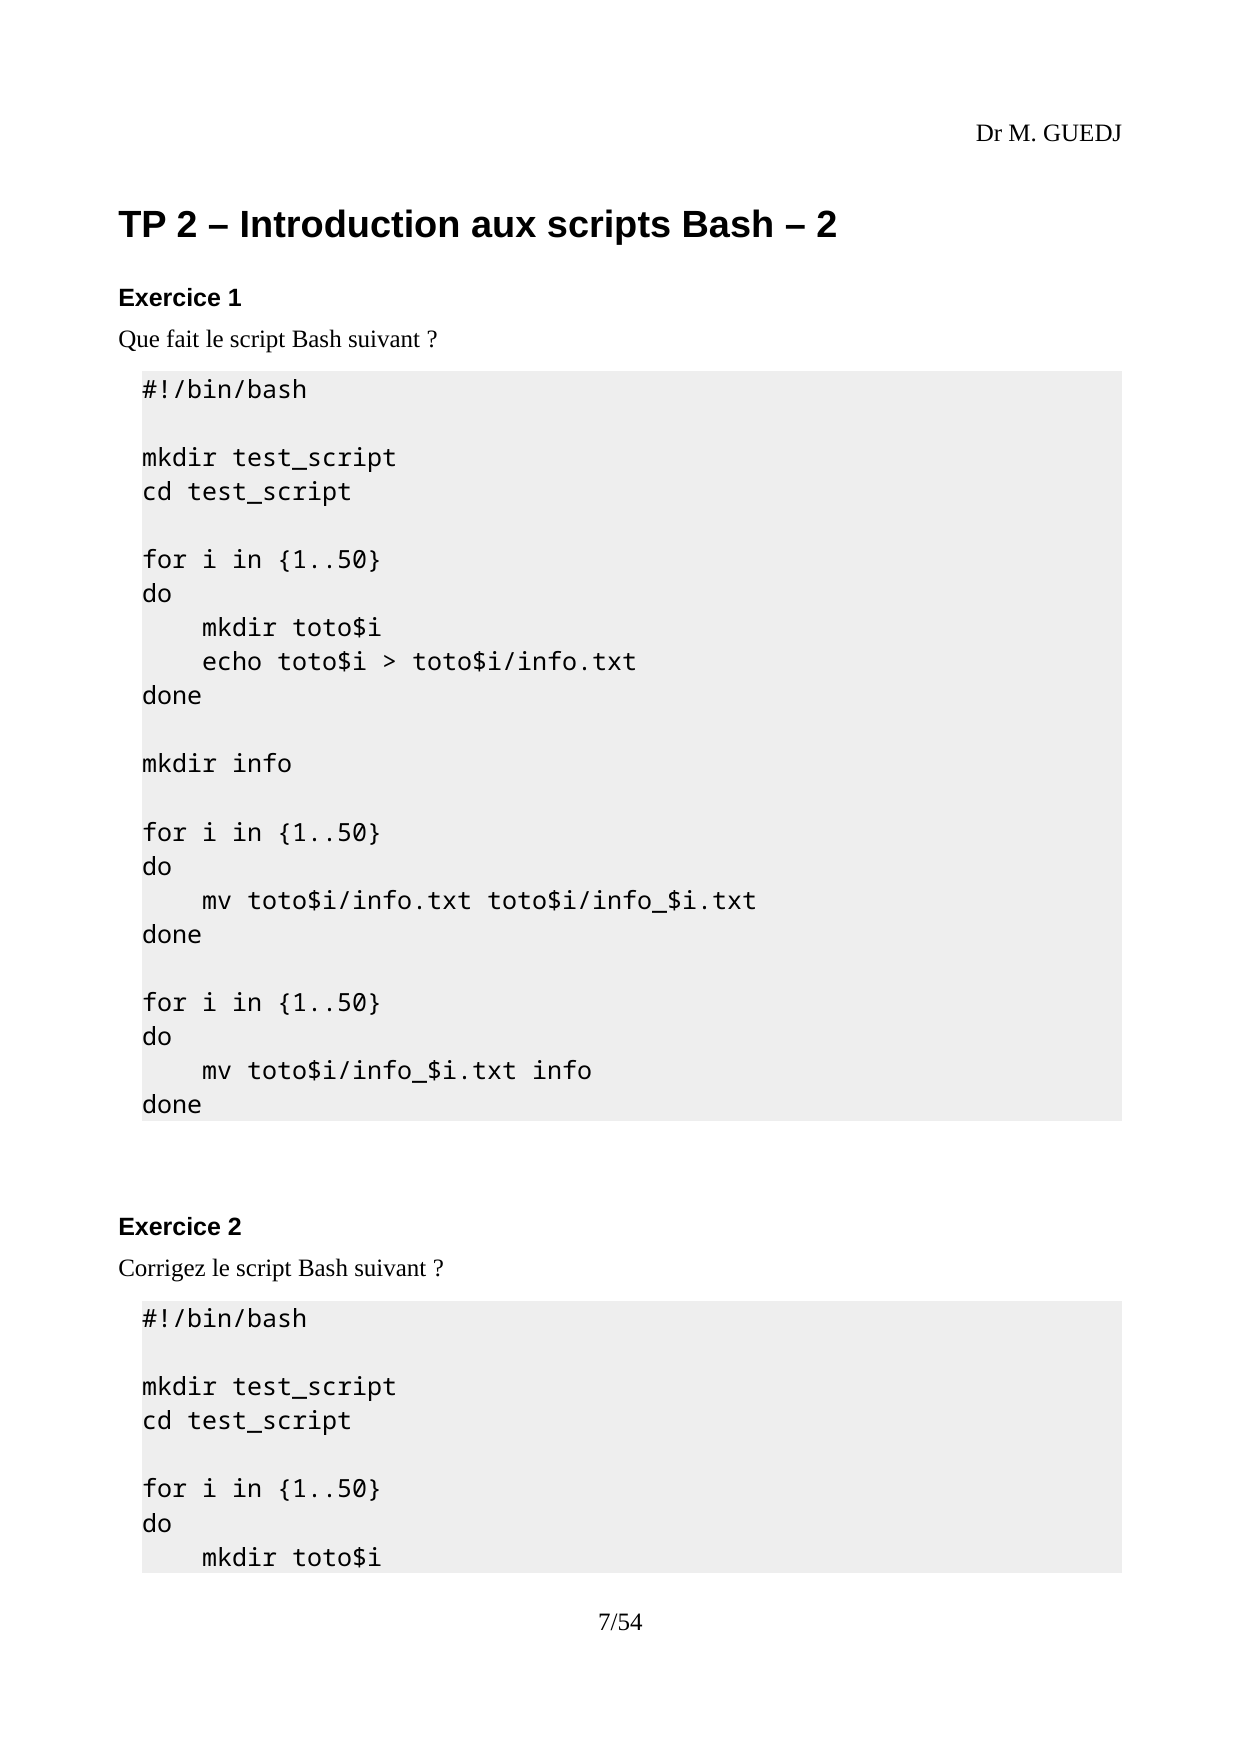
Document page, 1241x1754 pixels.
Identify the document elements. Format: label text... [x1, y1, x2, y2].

subtitle TP 2 – Introduction aux scripts Bash – 2 [118, 201, 1122, 245]
text Que fait le script Bash suivant ? [118, 324, 1122, 352]
text for i in {1..50} [142, 814, 1122, 848]
text for i in {1..50} [142, 1471, 1122, 1505]
text done [142, 916, 1122, 950]
text mv toto$i/info.txt toto$i/info_$i.txt [142, 882, 1122, 916]
text mkdir toto$i [142, 1539, 1122, 1573]
text cd test_script [142, 1403, 1122, 1437]
text cd test_script [142, 473, 1122, 508]
text for i in {1..50} [142, 984, 1122, 1018]
text mkdir test_script [142, 439, 1122, 473]
text do [142, 576, 1122, 610]
text #!/bin/bash [142, 1301, 1122, 1335]
text do [142, 1018, 1122, 1053]
text for i in {1..50} [142, 542, 1122, 576]
text Exercice 1 [118, 282, 1122, 311]
text done [142, 1087, 1122, 1121]
text Exercice 2 [118, 1212, 1122, 1241]
text do [142, 848, 1122, 882]
text mkdir toto$i [142, 610, 1122, 644]
text mkdir test_script [142, 1369, 1122, 1403]
text mv toto$i/info_$i.txt info [142, 1053, 1122, 1087]
text #!/bin/bash [142, 371, 1122, 405]
text done [142, 678, 1122, 712]
text echo toto$i > toto$i/info.txt [142, 644, 1122, 678]
text do [142, 1505, 1122, 1539]
text mkdir info [142, 746, 1122, 780]
text Corrigez le script Bash suivant ? [118, 1253, 1122, 1282]
